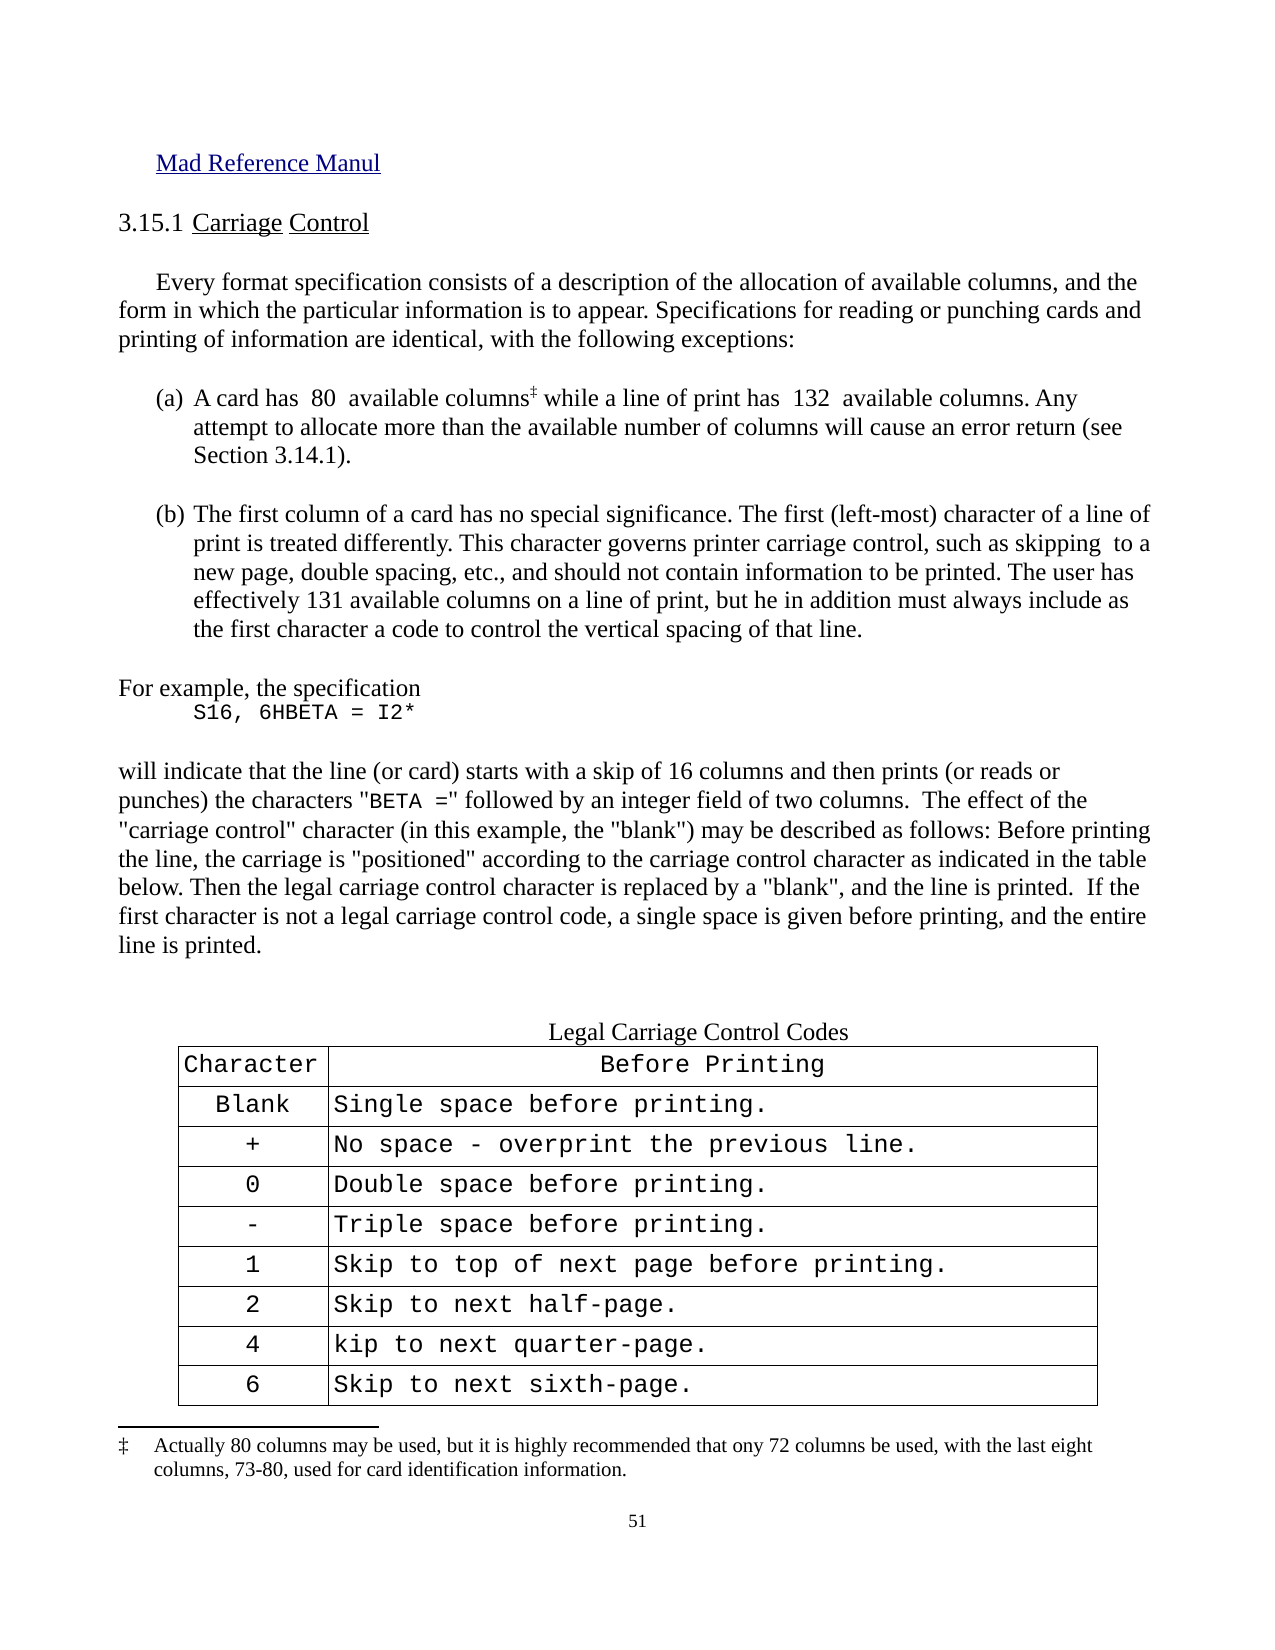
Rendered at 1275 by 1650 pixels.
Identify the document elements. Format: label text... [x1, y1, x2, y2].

table_cell 1 [179, 1247, 328, 1286]
text Every format specification consists of a description of the allocation of available columns, and the form in which the particular information is to appear. Specifications for reading or punching cards and printing of information are identical, with the following exceptions: [118, 267, 1157, 353]
table_cell Skip to next sixth-page. [329, 1366, 1097, 1405]
table_cell Skip to next half-page. [329, 1287, 1097, 1326]
table_cell kip to next quarter-page. [329, 1327, 1097, 1365]
table_cell 4 [179, 1327, 328, 1365]
table_header Character [179, 1047, 328, 1086]
text Legal Carriage Control Codes [240, 989, 1157, 1046]
text will indicate that the line (or card) starts with a skip of 16 columns and then prints (or reads or punches) the characters "BETA =" followed by an integer field of two columns. The effect of the "carriage control" character (in this example, the "blank") may be described as follows: Before printing the line, the carriage is "positioned" according to the carriage control character as indicated in the table below. Then the legal carriage control character is replaced by a "blank", and the line is printed. If the first character is not a legal carriage control code, a single space is given before printing, and the entire line is printed. [118, 756, 1157, 959]
table_cell - [179, 1207, 328, 1246]
table_cell 2 [179, 1287, 328, 1326]
table_cell Single space before printing. [329, 1087, 1097, 1126]
table_header Before Printing [329, 1047, 1097, 1086]
subtitle Carriage Control [118, 206, 1157, 237]
table_cell 6 [179, 1366, 328, 1405]
table_cell Triple space before printing. [329, 1207, 1097, 1246]
list The first column of a card has no special significance. The first (left-most) character of a line of print is treated differently. This character governs printer carriage control, such as skipping to a new page, double spacing, etc., and should not contain information to be printed. The user has effectively 131 available columns on a line of print, but he in addition must always include as the first character a code to control the vertical spacing of that line. [156, 499, 1157, 643]
text S16, 6HBETA = I2* [193, 702, 1157, 726]
list A card has 80 available columns while a line of print has 132 available columns. Any attempt to allocate more than the available number of columns will cause an error return (see Section 3.14.1). [156, 383, 1157, 469]
list Actually 80 columns may be used, but it is highly recommended that ony 72 columns be used, with the last eight columns, 73-80, used for card identification information. [118, 1433, 1157, 1481]
table_cell 0 [179, 1167, 328, 1206]
table_cell No space - overprint the previous line. [329, 1127, 1097, 1166]
table_cell Double space before printing. [329, 1167, 1097, 1206]
table_cell Blank [179, 1087, 328, 1126]
table_cell + [179, 1127, 328, 1166]
table_cell Skip to top of next page before printing. [329, 1247, 1097, 1286]
text For example, the specification [118, 673, 1157, 702]
